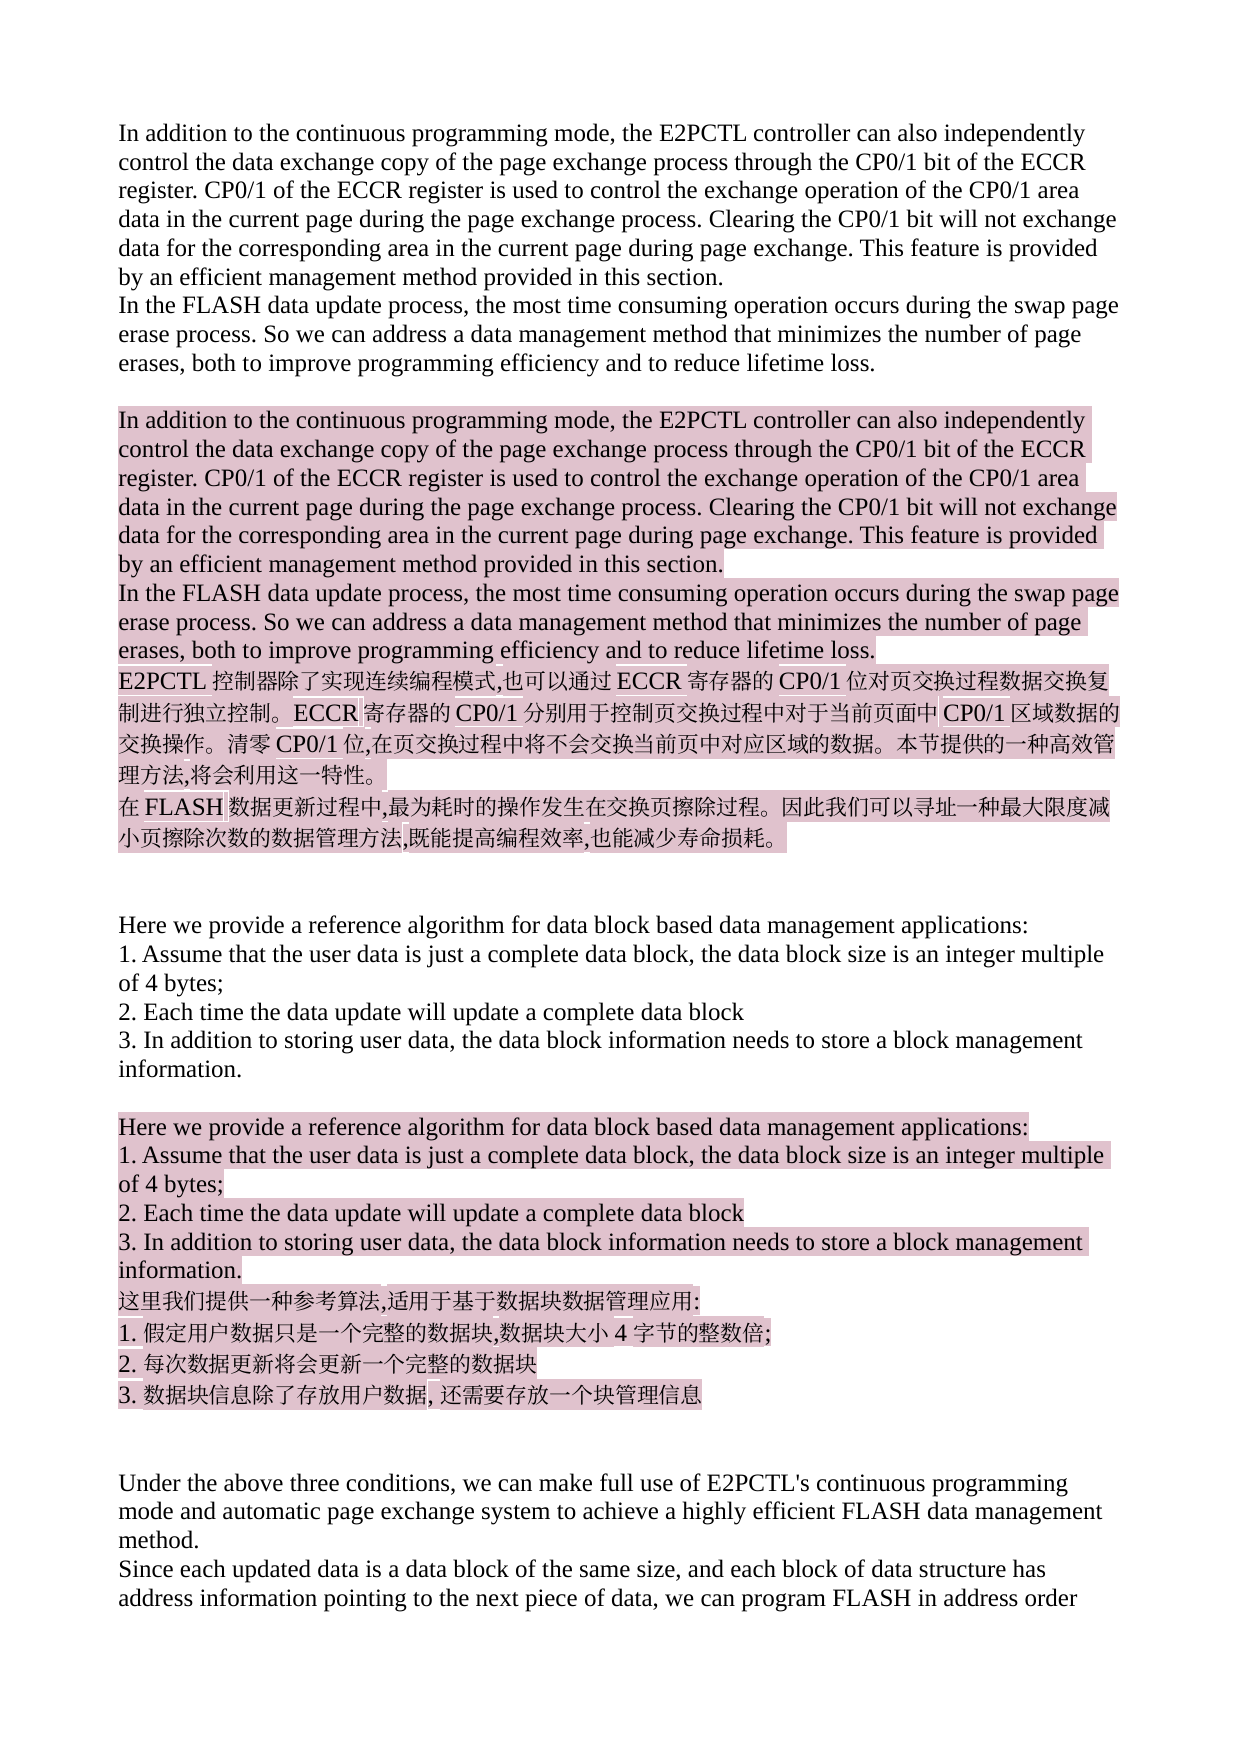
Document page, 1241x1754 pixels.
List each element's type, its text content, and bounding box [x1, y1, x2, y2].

text E2PCTL控制器除了实现连续编程模式,也可以通过ECCR寄存器的CP0/1位对页交换过程数据交换复制进行独立控制。ECCR寄存器的CP0/1分别用于控制页交换过程中对于当前页面中CP0/1区域数据的交换操作。清零CP0/1位,在页交换过程中将不会交换当前页中对应区域的数据。本节提供的一种高效管理方法,将会利用这一特性。 [118, 664, 1122, 790]
text Under the above three conditions, we can make full use of E2PCTL's continuous programming mode and automatic page exchange system to achieve a highly efficient FLASH data management method. [118, 1468, 1122, 1554]
text 3. 数据块信息除了存放用户数据, 还需要存放一个块管理信息 [118, 1379, 1122, 1410]
text In addition to the continuous programming mode, the E2PCTL controller can also independently control the data exchange copy of the page exchange process through the CP0/1 bit of the ECCR register. CP0/1 of the ECCR register is used to control the exchange operation of the CP0/1 area data in the current page during the page exchange process. Clearing the CP0/1 bit will not exchange data for the corresponding area in the current page during page exchange. This feature is provided by an efficient management method provided in this section. [118, 118, 1122, 291]
text 1. 假定用户数据只是一个完整的数据块,数据块大小 4 字节的整数倍; [118, 1316, 1122, 1347]
text Since each updated data is a data block of the same size, and each block of data structure has address information pointing to the next piece of data, we can program FLASH in address order [118, 1554, 1122, 1611]
text 在FLASH数据更新过程中,最为耗时的操作发生在交换页擦除过程。因此我们可以寻址一种最大限度减小页擦除次数的数据管理方法,既能提高编程效率,也能减少寿命损耗。 [118, 790, 1122, 853]
text Here we provide a reference algorithm for data block based data management applications: [118, 911, 1122, 939]
text 3. In addition to storing user data, the data block information needs to store a block management information. [118, 1026, 1122, 1083]
text Here we provide a reference algorithm for data block based data management applications: [118, 1112, 1122, 1141]
text 2. Each time the data update will update a complete data block [118, 1198, 1122, 1227]
text 3. In addition to storing user data, the data block information needs to store a block management information. [118, 1227, 1122, 1284]
text 1. Assume that the user data is just a complete data block, the data block size is an integer multiple of 4 bytes; [118, 939, 1122, 997]
text In addition to the continuous programming mode, the E2PCTL controller can also independently control the data exchange copy of the page exchange process through the CP0/1 bit of the ECCR register. CP0/1 of the ECCR register is used to control the exchange operation of the CP0/1 area data in the current page during the page exchange process. Clearing the CP0/1 bit will not exchange data for the corresponding area in the current page during page exchange. This feature is provided by an efficient management method provided in this section. [118, 406, 1122, 578]
text 2. 每次数据更新将会更新一个完整的数据块 [118, 1347, 1122, 1379]
text 1. Assume that the user data is just a complete data block, the data block size is an integer multiple of 4 bytes; [118, 1141, 1122, 1198]
text In the FLASH data update process, the most time consuming operation occurs during the swap page erase process. So we can address a data management method that minimizes the number of page erases, both to improve programming efficiency and to reduce lifetime loss. [118, 291, 1122, 377]
text In the FLASH data update process, the most time consuming operation occurs during the swap page erase process. So we can address a data management method that minimizes the number of page erases, both to improve programming efficiency and to reduce lifetime loss. [118, 578, 1122, 664]
text 2. Each time the data update will update a complete data block [118, 997, 1122, 1026]
text 这里我们提供一种参考算法,适用于基于数据块数据管理应用: [118, 1284, 1122, 1316]
